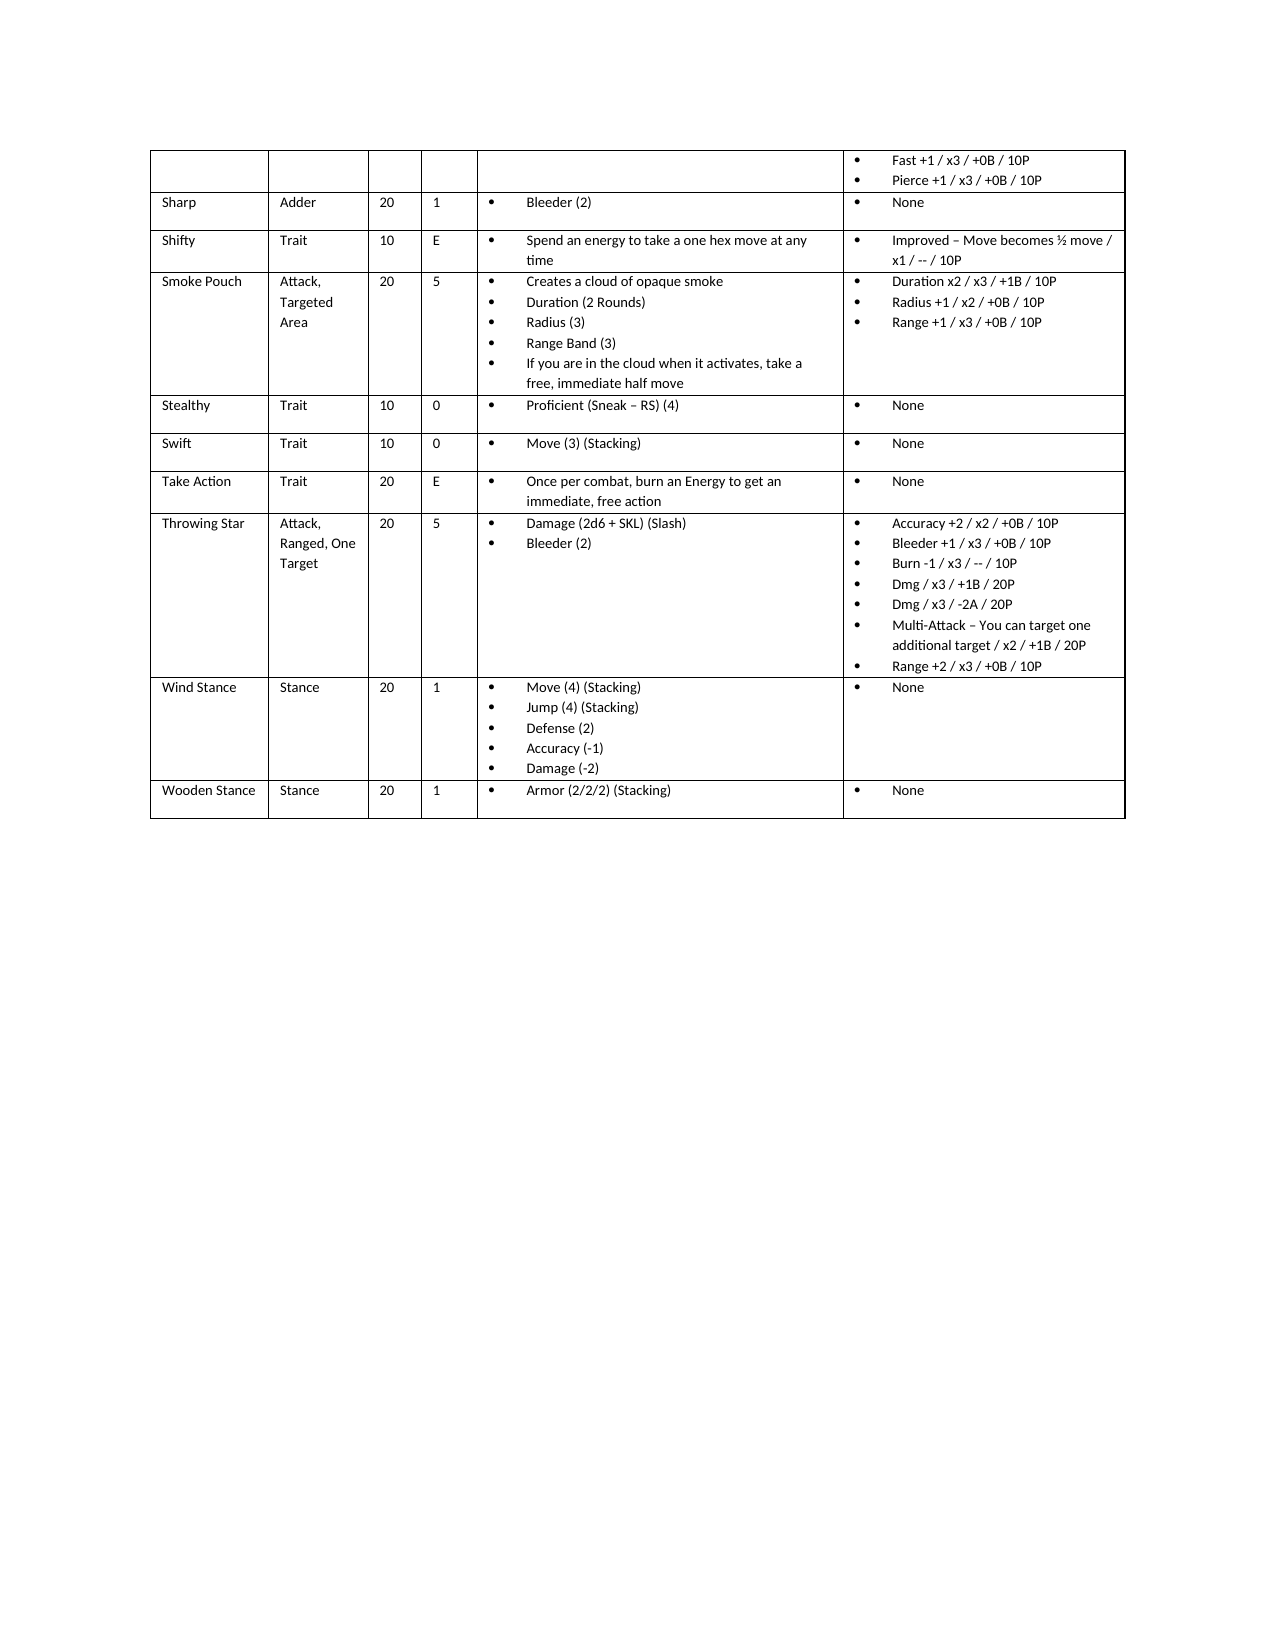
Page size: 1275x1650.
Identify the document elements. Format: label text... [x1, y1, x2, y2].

table_cell Stance [269, 781, 368, 818]
table_cell 1 [422, 781, 477, 818]
table_cell 0 [422, 396, 477, 433]
table_cell 20 [369, 678, 421, 780]
table_cell Trait [269, 231, 368, 272]
table_cell Take Action [151, 472, 268, 513]
table_cell 0 [422, 434, 477, 471]
table_cell Move (4) (Stacking) Jump (4) (Stacking) Defense (2) Accuracy (-1) Damage (-2) [478, 678, 843, 780]
table_cell 5 [422, 273, 477, 395]
table_cell Damage (2d6 + SKL) (Slash) Bleeder (2) [478, 514, 843, 677]
table_cell Accuracy +2 / x2 / +0B / 10P Bleeder +1 / x3 / +0B / 10P Burn -1 / x3 / -- / 10P Dmg / x3 / +1B / 20P Dmg / x3 / -2A / 20P Multi-Attack – You can target one additional target / x2 / +1B / 20P Range +2 / x3 / +0B / 10P [844, 514, 1124, 677]
table_cell 20 [369, 781, 421, 818]
table_cell [478, 151, 843, 192]
table_cell Sharp [151, 193, 268, 230]
table_cell E [422, 231, 477, 272]
table_cell 20 [369, 273, 421, 395]
table_cell [422, 151, 477, 192]
table_cell 20 [369, 472, 421, 513]
table_cell None [844, 472, 1124, 513]
table_cell Proficient (Sneak – RS) (4) [478, 396, 843, 433]
table_cell Improved – Move becomes ½ move / x1 / -- / 10P [844, 231, 1124, 272]
table_cell 5 [422, 514, 477, 677]
table_cell Shifty [151, 231, 268, 272]
table_cell Throwing Star [151, 514, 268, 677]
table_cell 10 [369, 231, 421, 272]
table_cell Spend an energy to take a one hex move at any time [478, 231, 843, 272]
table_cell None [844, 396, 1124, 433]
table_cell Trait [269, 434, 368, 471]
table_cell [369, 151, 421, 192]
table_cell Move (3) (Stacking) [478, 434, 843, 471]
table_cell None [844, 781, 1124, 818]
table_cell Bleeder (2) [478, 193, 843, 230]
table_cell 1 [422, 678, 477, 780]
table_cell Attack, Targeted Area [269, 273, 368, 395]
table_cell Wooden Stance [151, 781, 268, 818]
table_cell Wind Stance [151, 678, 268, 780]
table_cell E [422, 472, 477, 513]
table_cell None [844, 678, 1124, 780]
table_cell Smoke Pouch [151, 273, 268, 395]
table_cell Swift [151, 434, 268, 471]
table_cell [269, 151, 368, 192]
table_cell Once per combat, burn an Energy to get an immediate, free action [478, 472, 843, 513]
table_cell 20 [369, 193, 421, 230]
table_cell 10 [369, 396, 421, 433]
table_cell Trait [269, 396, 368, 433]
table_cell [151, 151, 268, 192]
table_cell None [844, 434, 1124, 471]
table_cell Attack, Ranged, One Target [269, 514, 368, 677]
table_cell Duration x2 / x3 / +1B / 10P Radius +1 / x2 / +0B / 10P Range +1 / x3 / +0B / 10P [844, 273, 1124, 395]
table_cell 1 [422, 193, 477, 230]
table_cell Armor (2/2/2) (Stacking) [478, 781, 843, 818]
table_cell 20 [369, 514, 421, 677]
table_cell Stance [269, 678, 368, 780]
table_cell Accuracy +2 / x2 / +0B / 10P Burn -1 / x3 / -- / 10P Bleeder +1 / x3 / +0B / 10P Dmg / x3 / +1B / 20P Dmg / x3 / -2A / 20P Fast +1 / x3 / +0B / 10P Pierce +1 / x3 / +0B / 10P [844, 151, 1124, 192]
table_cell Trait [269, 472, 368, 513]
table_cell Creates a cloud of opaque smoke Duration (2 Rounds) Radius (3) Range Band (3) If you are in the cloud when it activates, take a free, immediate half move [478, 273, 843, 395]
table_cell Adder [269, 193, 368, 230]
table_cell Stealthy [151, 396, 268, 433]
table_cell 10 [369, 434, 421, 471]
table_cell None [844, 193, 1124, 230]
